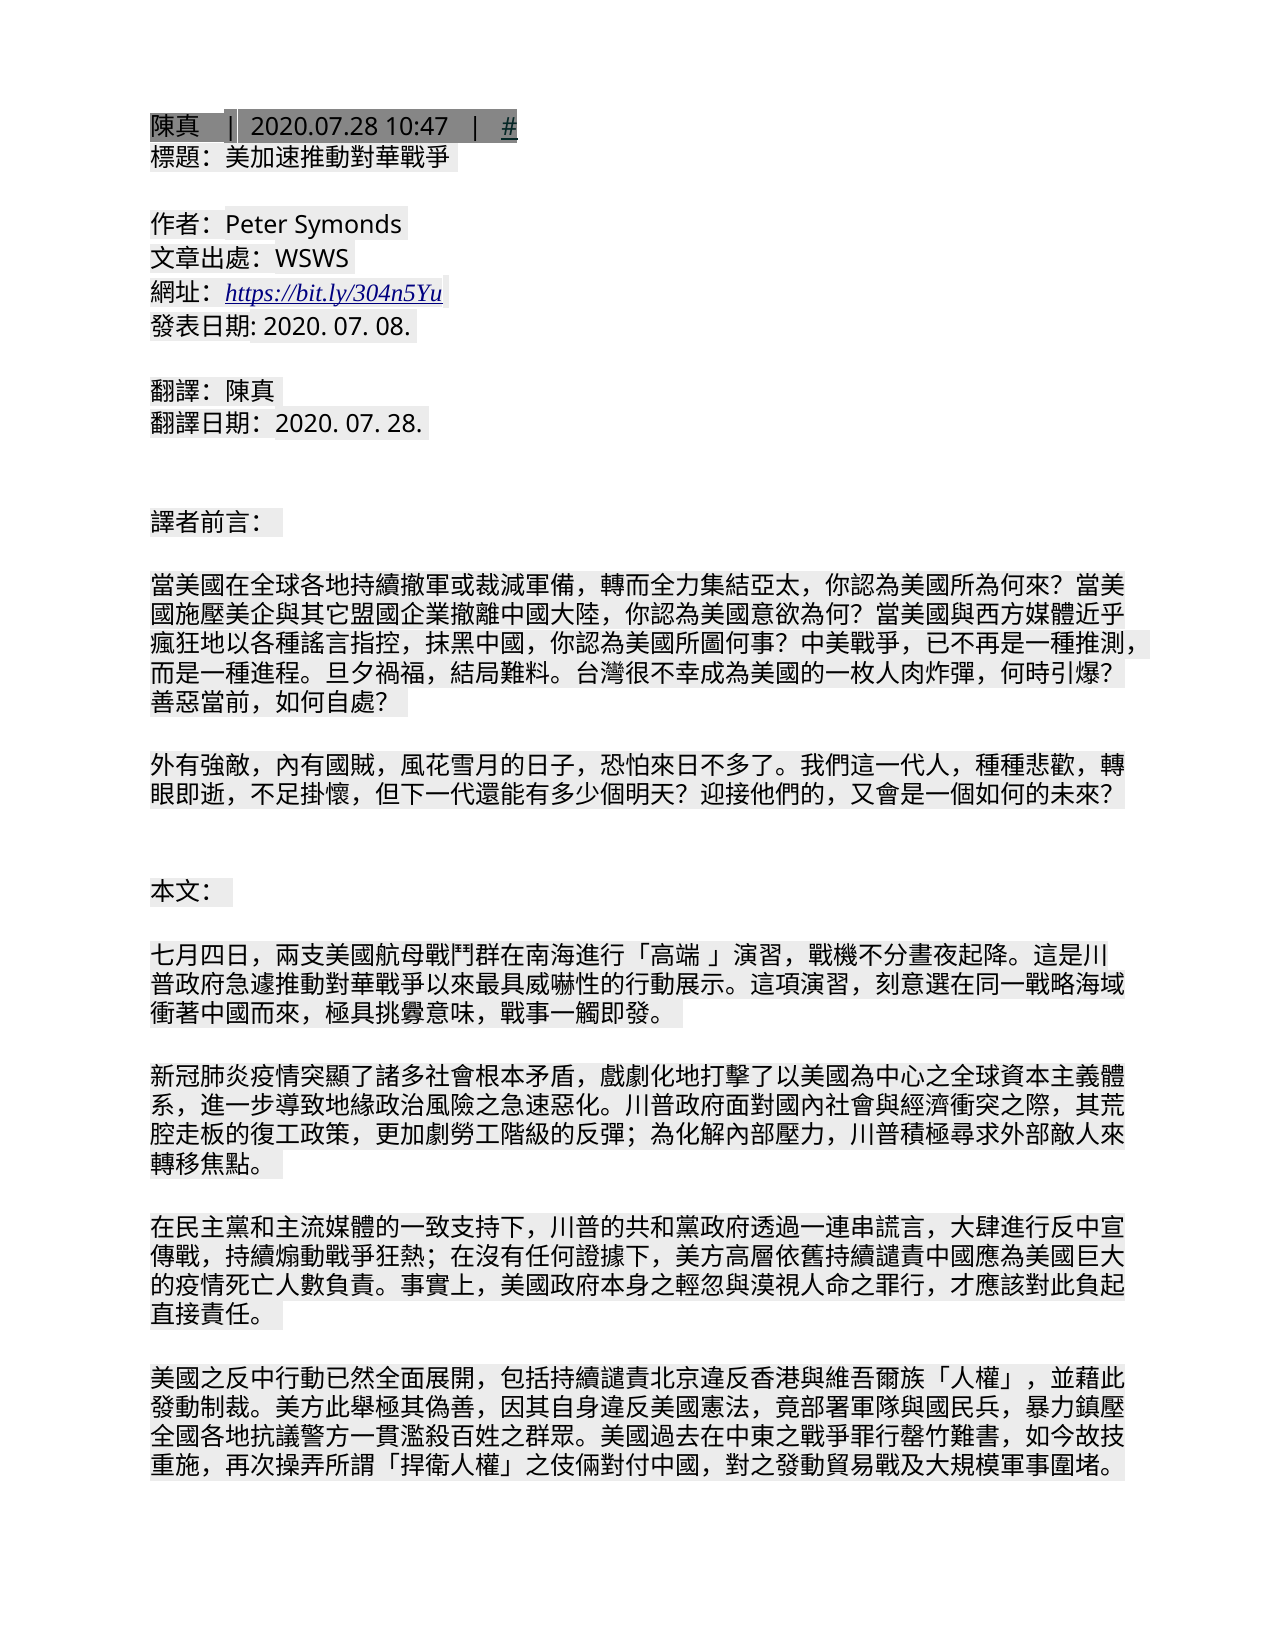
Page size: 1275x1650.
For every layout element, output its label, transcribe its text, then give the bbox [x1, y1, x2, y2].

text 陳真 | 2020.07.28 10:47 | # [150, 109, 1125, 143]
text 標題：美加速推動對華戰爭 作者：Peter Symonds 文章出處：WSWS 網址：https://bit.ly/304n5Yu 發表日期: 2020. 07. 08. 翻譯：陳真 翻譯日期：2020. 07. 28. 譯者前言： 當美國在全球各地持續撤軍或裁減軍備，轉而全力集結亞太，你認為美國所為何來？當美國施壓美企與其它盟國企業撤離中國大陸，你認為美國意欲為何？當美國與西方媒體近乎瘋狂地以各種謠言指控，抹黑中國，你認為美國所圖何事？中美戰爭，已不再是一種推測，而是一種進程。旦夕禍福，結局難料。台灣很不幸成為美國的一枚人肉炸彈，何時引爆？善惡當前，如何自處？ 外有強敵，內有國賊，風花雪月的日子，恐怕來日不多了。我們這一代人，種種悲歡，轉眼即逝，不足掛懷，但下一代還能有多少個明天？迎接他們的，又會是一個如何的未來？ 本文： 七月四日，兩支美國航母戰鬥群在南海進行「高端 」演習，戰機不分晝夜起降。這是川普政府急遽推動對華戰爭以來最具威嚇性的行動展示。這項演習，刻意選在同一戰略海域衝著中國而來，極具挑釁意味，戰事一觸即發。 新冠肺炎疫情突顯了諸多社會根本矛盾，戲劇化地打擊了以美國為中心之全球資本主義體系，進一步導致地緣政治風險之急速惡化。川普政府面對國內社會與經濟衝突之際，其荒腔走板的復工政策，更加劇勞工階級的反彈；為化解內部壓力，川普積極尋求外部敵人來轉移焦點。 在民主黨和主流媒體的一致支持下，川普的共和黨政府透過一連串謊言，大肆進行反中宣傳戰，持續煽動戰爭狂熱；在沒有任何證據下，美方高層依舊持續譴責中國應為美國巨大的疫情死亡人數負責。事實上，美國政府本身之輕忽與漠視人命之罪行，才應該對此負起直接責任。 美國之反中行動已然全面展開，包括持續譴責北京違反香港與維吾爾族「人權」，並藉此發動制裁。美方此舉極其偽善，因其自身違反美國憲法，竟部署軍隊與國民兵，暴力鎮壓全國各地抗議警方一貫濫殺百姓之群眾。美國過去在中東之戰爭罪行罄竹難書，如今故技重施，再次操弄所謂「捍衛人權」之伎倆對付中國，對之發動貿易戰及大規模軍事圍堵。 新冠肺炎疫情並非美國策動對華戰爭之原因，而只是此一長期戰爭計畫之催化劑。歐巴馬政權於2011年宣布所謂「重返亞太」戰略以來，攻擊目標就是中國，其中包括一系列極具侵略性之外交手段，打擊中國在印太地區與全球影響力；透過「跨太平洋夥伴協定」(TPP) 孤立中國；美國並在該地區重新布局，擴大軍事部署，極其魯莽地在南海與朝鮮半島等地挑起戰爭熱點。 川普政府無疑加速了反中戰爭的進程，一方面雖然退出「跨太平洋夥伴協定」，一方面卻又發動對華全面貿易戰，對中國的幾乎所有產品課以懲罰性關稅；不但要求更多的商品出口與投資，並企圖迫使中國在高科技產業棄械投降。更值得關注的是，川普的經濟民粹主義 (economic nationalism) 要求各種產業供應鏈，特別是那些具有軍事價值者，必須在美國製造；此舉無疑是在為對華戰爭進行經濟上的準備。 美國以保護所謂智慧財產權為藉口，鎖定中國的電信巨擘華為，施壓盟國 (例如英國) 禁用其產品，並威脅制裁提供華為主要零件之公司。美國針對華為，提出各項缺乏根據的監控與剽竊程式指控。但反觀美國各情治單位，例如國家安全局 (NSA)，大規模監控全球人民的非法行徑，卻早已被吹哨人史諾登所明確揭露。 此外，川普政府並鎖定中國留學生與學者，對之實施嚴厲之入境管制；近日並以新冠肺炎為藉口，威脅強制遣返數千名視訊課程學生。另一方面，白宮並針對駐美之中國媒體擴大嚴格管制，並將四家中媒列為「外國使團」(foreign missions)，強加管控。 美國對華戰爭之部署，進展十分快速。歐巴馬曾預計2020年之前，把美國百分之六十的戰機與戰艦部署於印太地區。2018年，五角大廈公開宣告， 針對中、俄的「強權爭霸戰 」，將取代過往之「反恐戰爭」，成為美國最高戰略目標。美國智囊圈並一致認定，中國因其高度經濟成長，更有可能危及美國帝國主義繼續支配全球的霸權地位，於是成為美國的頭號敵人。 在進行與中國的軍事衝突準備過程中，美國不斷加強與其亞太戰略夥伴的軍事結盟，特別是所謂美日印澳「四方同盟」（QUAD）。 中印之間的領土爭議，近日挑起武力爭端，美國不分青紅皂白力挺印度，完全不顧兩個核武大國之間擦槍走火的戰爭風險。川普的白宮幕僚長馬克·米道斯(Mark Meadows)甚且揚言：「我們絕不會袖手旁觀，絕不會讓中國或其它任何國家在此地成為最強大且具支配性的力量。」美國反中運動之蠻幹本質，由此可見一斑。 美國反華戰爭的一切部署，毫無疑問將迅速導致一場全球浩劫；其中任何一個衝突熱點，不管是在南海或中印邊界，不管是蓄意為之或擦槍走火，都可能給美國提供一個戰爭藉口。 (譯者按：後面幾段略。其大意為：作者呼籲勞工與年輕人尤應重視此一戰爭風險，投入反戰運動，為人性保留一線生機。) [150, 143, 1125, 1549]
